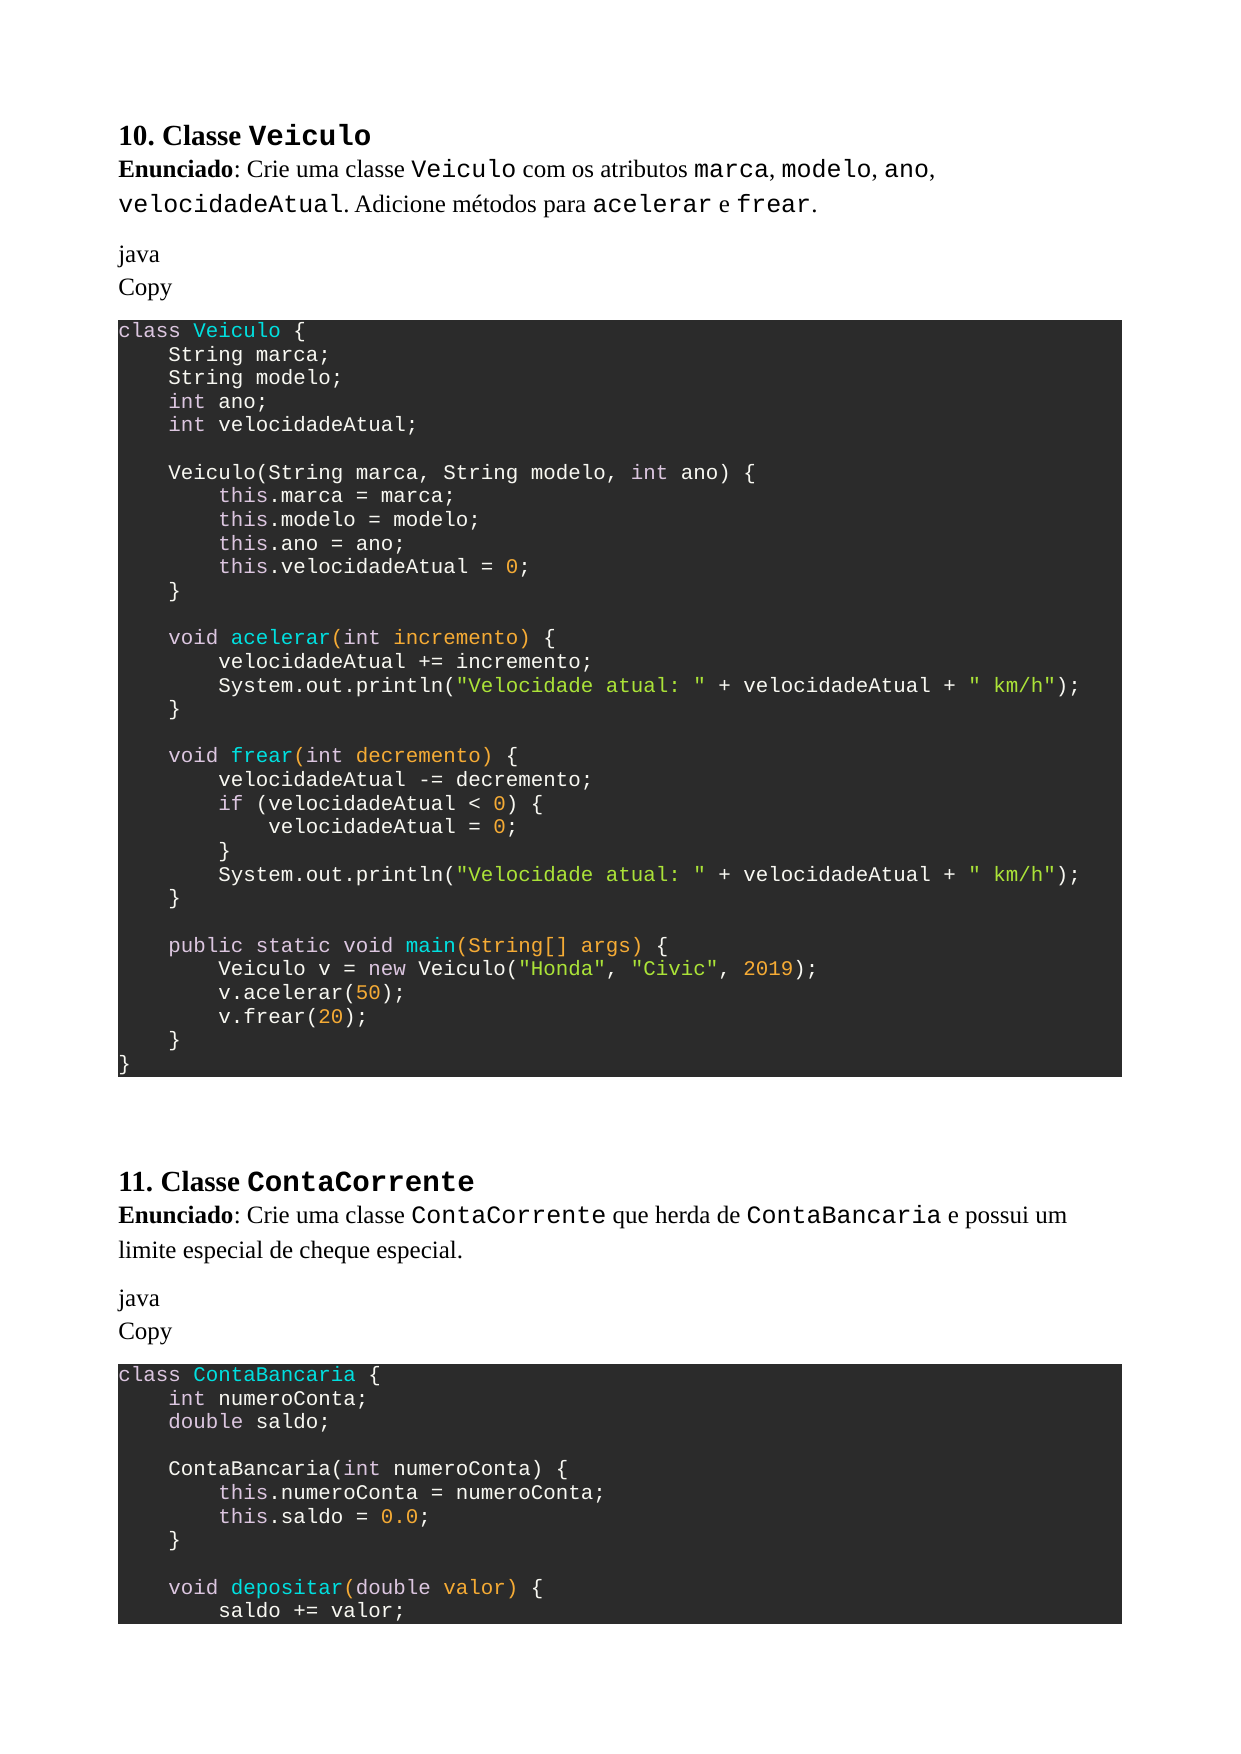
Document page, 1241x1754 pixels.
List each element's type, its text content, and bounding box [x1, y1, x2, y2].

text System.out.println("Velocidade atual: " + velocidadeAtual + " km/h"); [118, 864, 1122, 887]
text public static void main(String[] args) { [118, 935, 1122, 958]
text Veiculo(String marca, String modelo, int ano) { [118, 462, 1122, 485]
text } [118, 887, 1122, 911]
text if (velocidadeAtual < 0) { [118, 793, 1122, 816]
text System.out.println("Velocidade atual: " + velocidadeAtual + " km/h"); [118, 674, 1122, 698]
text velocidadeAtual += incremento; [118, 651, 1122, 674]
text void depositar(double valor) { [118, 1577, 1122, 1600]
text java [118, 1283, 1122, 1312]
text velocidadeAtual = 0; [118, 816, 1122, 840]
text this.marca = marca; [118, 485, 1122, 509]
text velocidadeAtual -= decremento; [118, 769, 1122, 793]
text } [118, 698, 1122, 722]
text java [118, 239, 1122, 268]
text v.acelerar(50); [118, 982, 1122, 1006]
text ContaBancaria(int numeroConta) { [118, 1458, 1122, 1482]
text Veiculo v = new Veiculo("Honda", "Civic", 2019); [118, 958, 1122, 982]
text this.ano = ano; [118, 533, 1122, 556]
text double saldo; [118, 1411, 1122, 1435]
text class ContaBancaria { [118, 1364, 1122, 1387]
text saldo += valor; [118, 1600, 1122, 1624]
text this.saldo = 0.0; [118, 1506, 1122, 1529]
subtitle 10. Classe Veiculo [118, 118, 1122, 154]
text } [118, 1053, 1122, 1077]
text Enunciado: Crie uma classe Veiculo com os atributos marca, modelo, ano, velocidadeAtual. Adicione métodos para acelerar e frear. [118, 154, 1122, 220]
text } [118, 840, 1122, 864]
text void frear(int decremento) { [118, 746, 1122, 769]
text v.frear(20); [118, 1006, 1122, 1029]
text int velocidadeAtual; [118, 414, 1122, 438]
text class Veiculo { [118, 320, 1122, 343]
text this.numeroConta = numeroConta; [118, 1482, 1122, 1506]
text String modelo; [118, 367, 1122, 391]
text this.modelo = modelo; [118, 509, 1122, 533]
text int numeroConta; [118, 1387, 1122, 1411]
text Enunciado: Crie uma classe ContaCorrente que herda de ContaBancaria e possui um limite especial de cheque especial. [118, 1201, 1122, 1264]
text this.velocidadeAtual = 0; [118, 556, 1122, 580]
text Copy [118, 272, 1122, 301]
text String marca; [118, 343, 1122, 367]
text } [118, 1529, 1122, 1553]
text int ano; [118, 391, 1122, 414]
text } [118, 1029, 1122, 1053]
text } [118, 580, 1122, 604]
text Copy [118, 1316, 1122, 1345]
subtitle 11. Classe ContaCorrente [118, 1164, 1122, 1201]
text void acelerar(int incremento) { [118, 627, 1122, 651]
